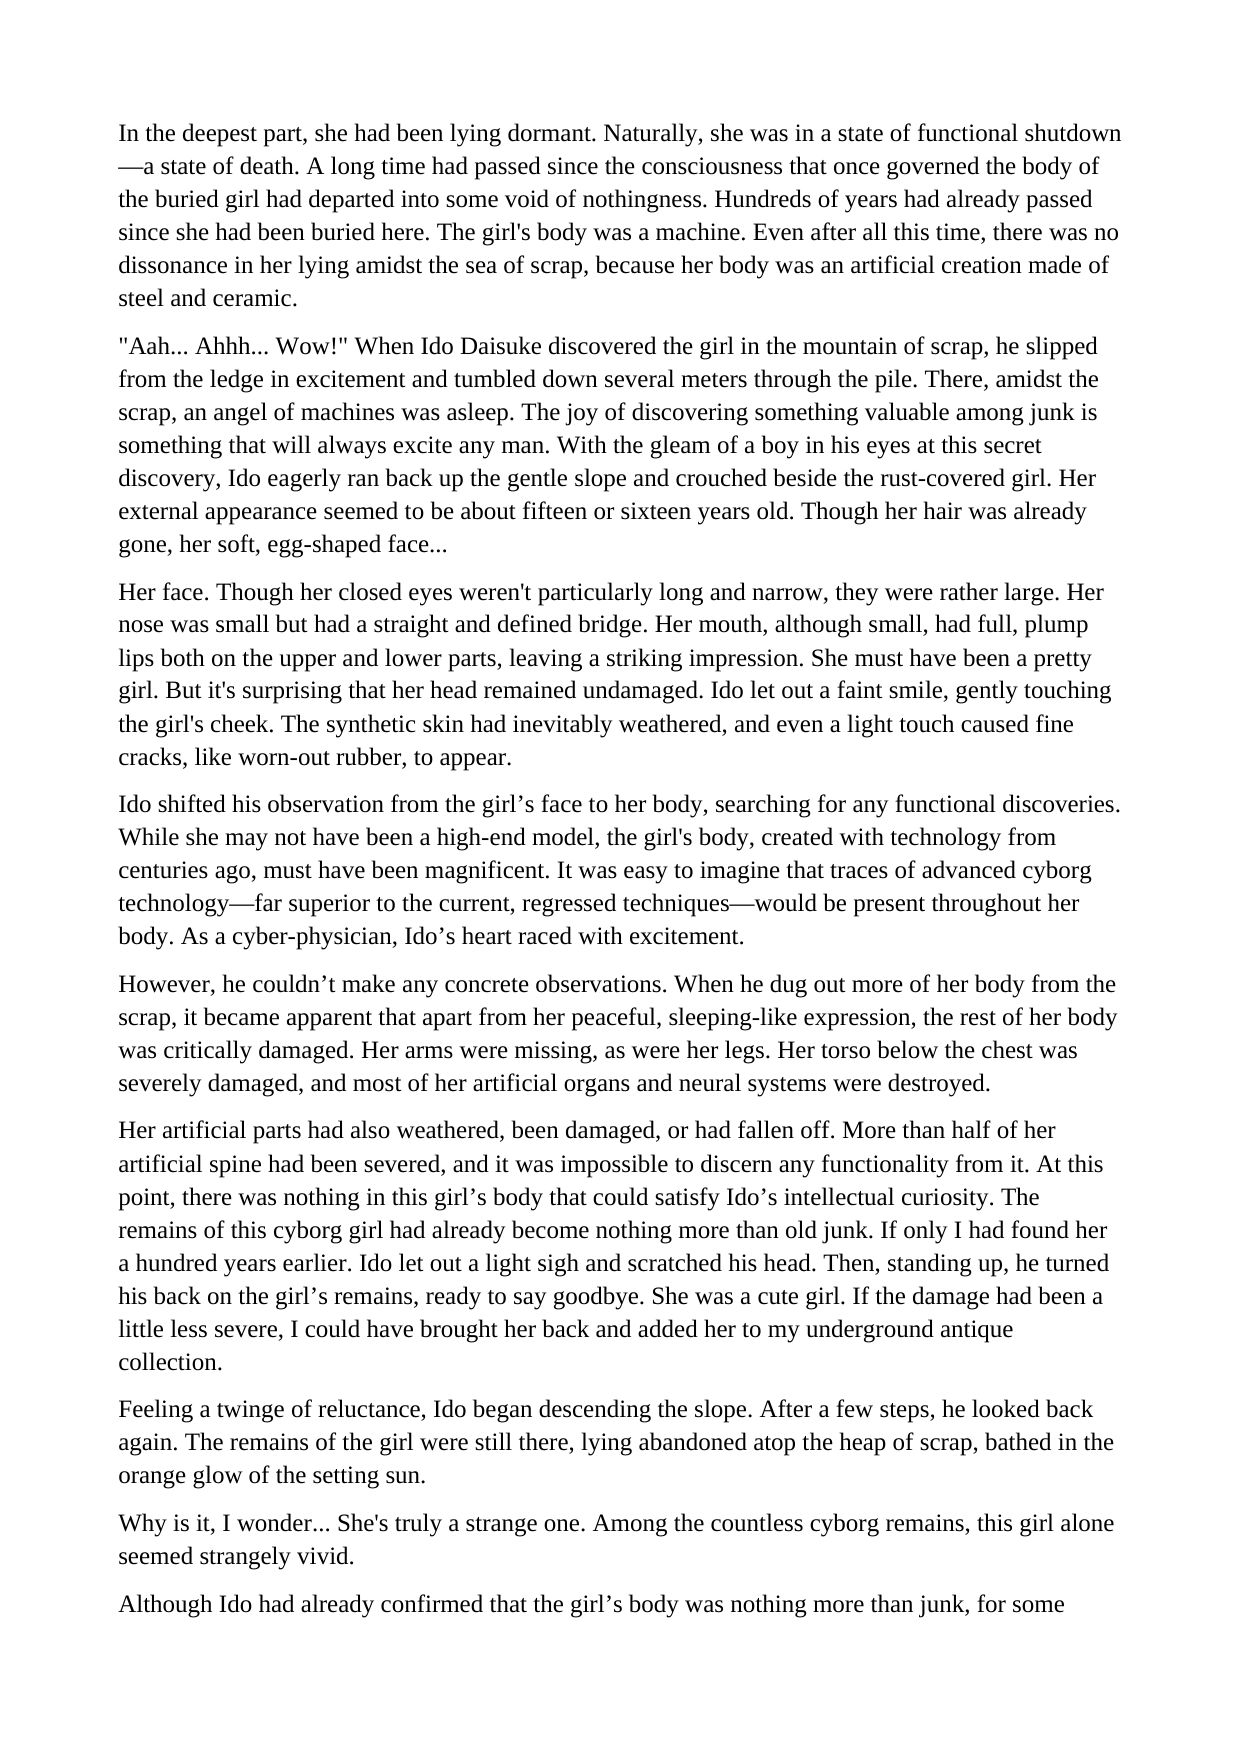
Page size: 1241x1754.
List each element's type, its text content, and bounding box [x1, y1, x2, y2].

text Her face. Though her closed eyes weren't particularly long and narrow, they were rather large. Her nose was small but had a straight and defined bridge. Her mouth, although small, had full, plump lips both on the upper and lower parts, leaving a striking impression. She must have been a pretty girl. But it's surprising that her head remained undamaged. Ido let out a faint smile, gently touching the girl's cheek. The synthetic skin had inevitably weathered, and even a light touch caused fine cracks, like worn-out rubber, to appear. [118, 577, 1122, 770]
text Ido shifted his observation from the girl’s face to her body, searching for any functional discoveries. While she may not have been a high-end model, the girl's body, created with technology from centuries ago, must have been magnificent. It was easy to imagine that traces of advanced cyborg technology—far superior to the current, regressed techniques—would be present throughout her body. As a cyber-physician, Ido’s heart raced with excitement. [118, 789, 1122, 950]
text In the deepest part, she had been lying dormant. Naturally, she was in a state of functional shutdown—a state of death. A long time had passed since the consciousness that once governed the body of the buried girl had departed into some void of nothingness. Hundreds of years had already passed since she had been buried here. The girl's body was a machine. Even after all this time, there was no dissonance in her lying amidst the sea of scrap, because her body was an artificial creation made of steel and ceramic. [118, 118, 1122, 312]
text Her artificial parts had also weathered, been damaged, or had fallen off. More than half of her artificial spine had been severed, and it was impossible to discern any functionality from it. At this point, there was nothing in this girl’s body that could satisfy Ido’s intellectual curiosity. The remains of this cyborg girl had already become nothing more than old junk. If only I had found her a hundred years earlier. Ido let out a light sigh and scratched his head. Then, standing up, he turned his back on the girl’s remains, ready to say goodbye. She was a cute girl. If the damage had been a little less severe, I could have brought her back and added her to my underground antique collection. [118, 1116, 1122, 1376]
text Feeling a twinge of reluctance, Ido began descending the slope. After a few steps, he looked back again. The remains of the girl were still there, lying abandoned atop the heap of scrap, bathed in the orange glow of the setting sun. [118, 1394, 1122, 1489]
text Why is it, I wonder... She's truly a strange one. Among the countless cyborg remains, this girl alone seemed strangely vivid. [118, 1508, 1122, 1570]
text "Aah... Ahhh... Wow!" When Ido Daisuke discovered the girl in the mountain of scrap, he slipped from the ledge in excitement and tumbled down several meters through the pile. There, amidst the scrap, an angel of machines was asleep. The joy of discovering something valuable among junk is something that will always excite any man. With the gleam of a boy in his eyes at this secret discovery, Ido eagerly ran back up the gentle slope and crouched beside the rust-covered girl. Her external appearance seemed to be about fifteen or sixteen years old. Though her hair was already gone, her soft, egg-shaped face... [118, 331, 1122, 558]
text However, he couldn’t make any concrete observations. When he dug out more of her body from the scrap, it became apparent that apart from her peaceful, sleeping-like expression, the rest of her body was critically damaged. Her arms were missing, as were her legs. Her torso below the chest was severely damaged, and most of her artificial organs and neural systems were destroyed. [118, 969, 1122, 1097]
text Although Ido had already confirmed that the girl’s body was nothing more than junk, for some [118, 1589, 1122, 1617]
